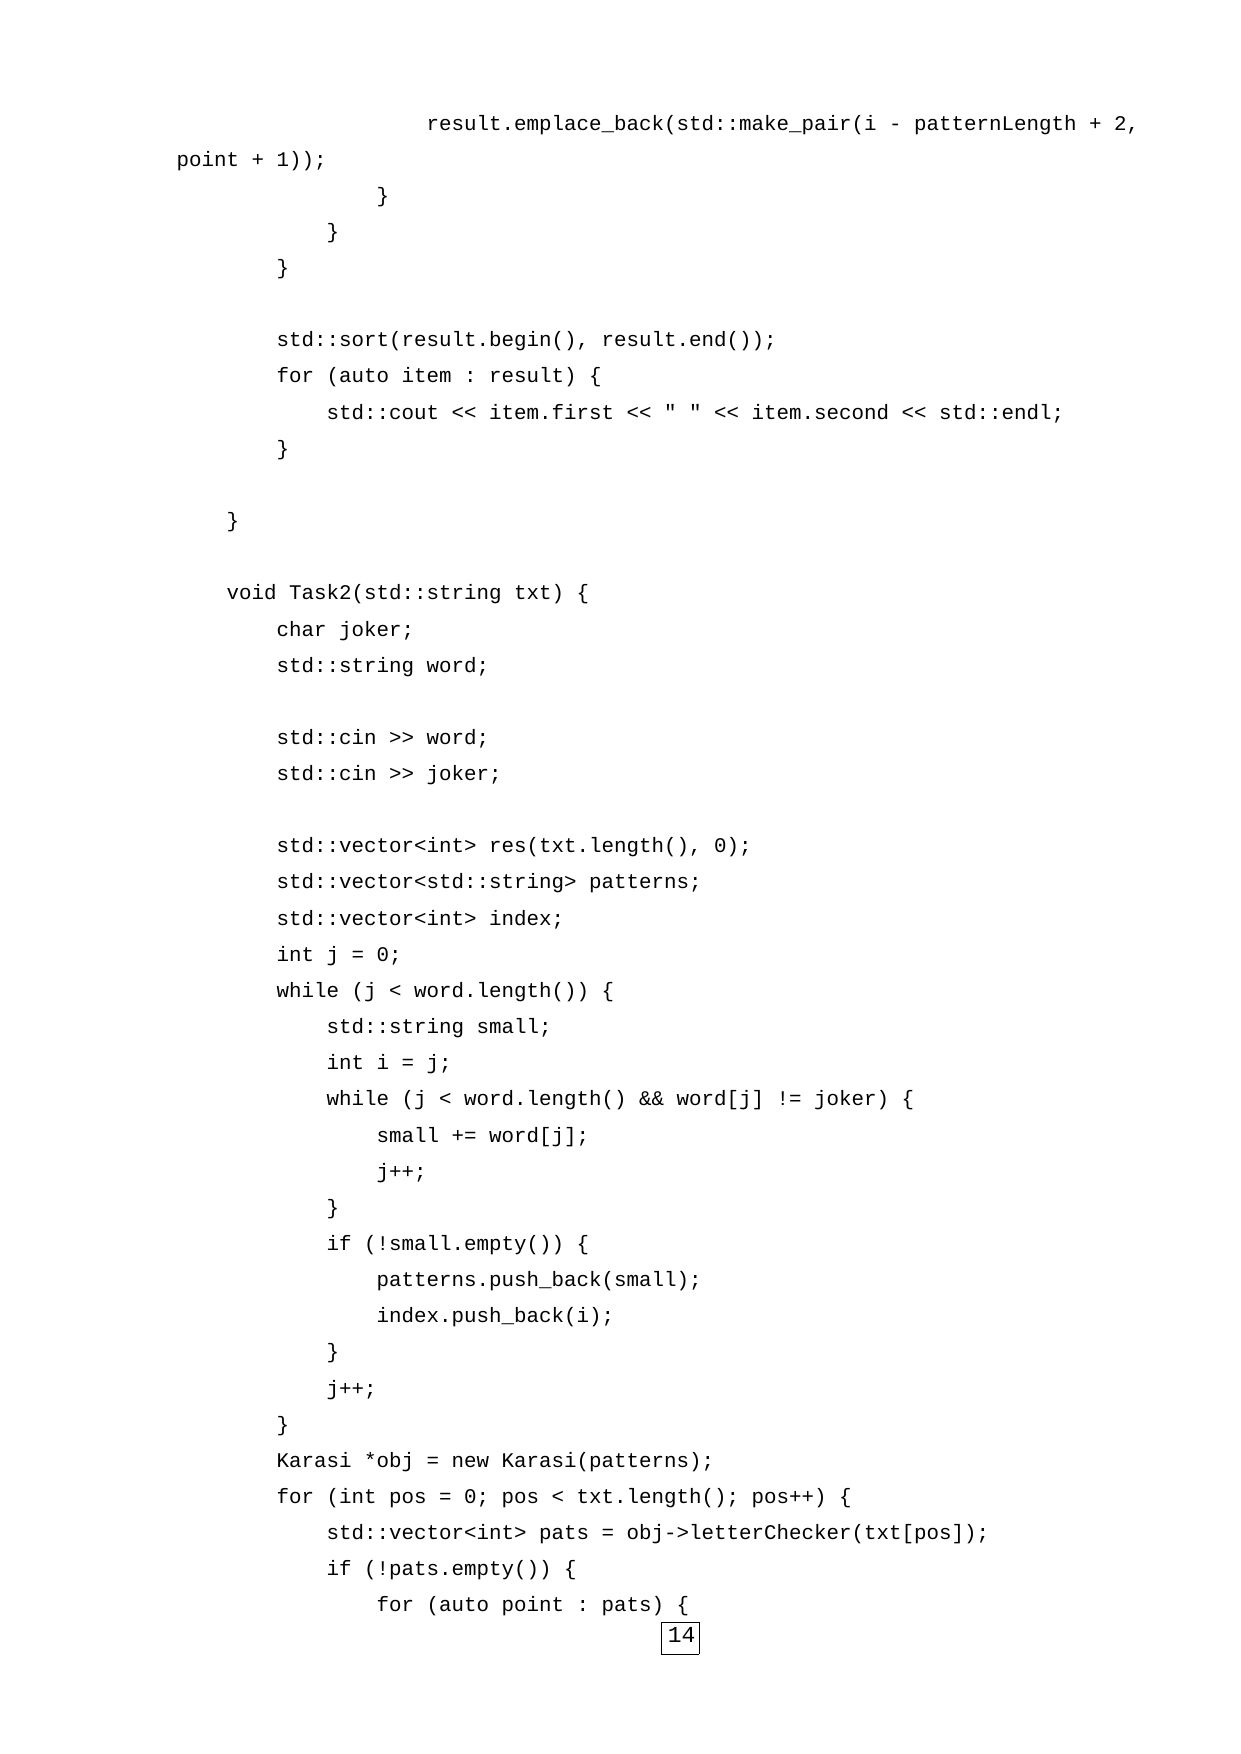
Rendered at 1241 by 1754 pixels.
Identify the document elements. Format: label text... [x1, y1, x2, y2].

text std::string word; [176, 655, 1196, 678]
text j++; [176, 1161, 1196, 1184]
text std::vector<std::string> patterns; [176, 872, 1196, 895]
text } [176, 438, 1196, 461]
text while (j < word.length() && word[j] != joker) { [176, 1088, 1196, 1112]
text } [176, 1197, 1196, 1221]
text std::sort(result.begin(), result.end()); [176, 329, 1196, 353]
text int i = j; [176, 1052, 1196, 1076]
text } [176, 185, 1196, 208]
text patterns.push_back(small); [176, 1269, 1196, 1293]
text std::cout << item.first << " " << item.second << std::endl; [176, 402, 1196, 425]
text void Task2(std::string txt) { [176, 582, 1196, 606]
text std::vector<int> index; [176, 908, 1196, 931]
text for (auto point : pats) { [176, 1594, 1196, 1618]
text if (!pats.empty()) { [176, 1558, 1196, 1582]
text index.push_back(i); [176, 1305, 1196, 1329]
text while (j < word.length()) { [176, 980, 1196, 1004]
text Karasi *obj = new Karasi(patterns); [176, 1450, 1196, 1473]
text std::string small; [176, 1016, 1196, 1040]
text for (int pos = 0; pos < txt.length(); pos++) { [176, 1486, 1196, 1510]
text result.emplace_back(std::make_pair(i - patternLength + 2, point + 1)); [176, 112, 1196, 172]
text } [176, 257, 1196, 281]
text std::vector<int> res(txt.length(), 0); [176, 835, 1196, 859]
text j++; [176, 1378, 1196, 1401]
text char joker; [176, 618, 1196, 642]
text } [176, 1414, 1196, 1437]
text } [176, 510, 1196, 534]
text std::cin >> word; [176, 727, 1196, 751]
text std::cin >> joker; [176, 763, 1196, 787]
text for (auto item : result) { [176, 366, 1196, 389]
text if (!small.empty()) { [176, 1233, 1196, 1257]
text } [176, 1341, 1196, 1365]
text std::vector<int> pats = obj->letterChecker(txt[pos]); [176, 1522, 1196, 1546]
text small += word[j]; [176, 1124, 1196, 1148]
text } [176, 221, 1196, 244]
text int j = 0; [176, 944, 1196, 967]
